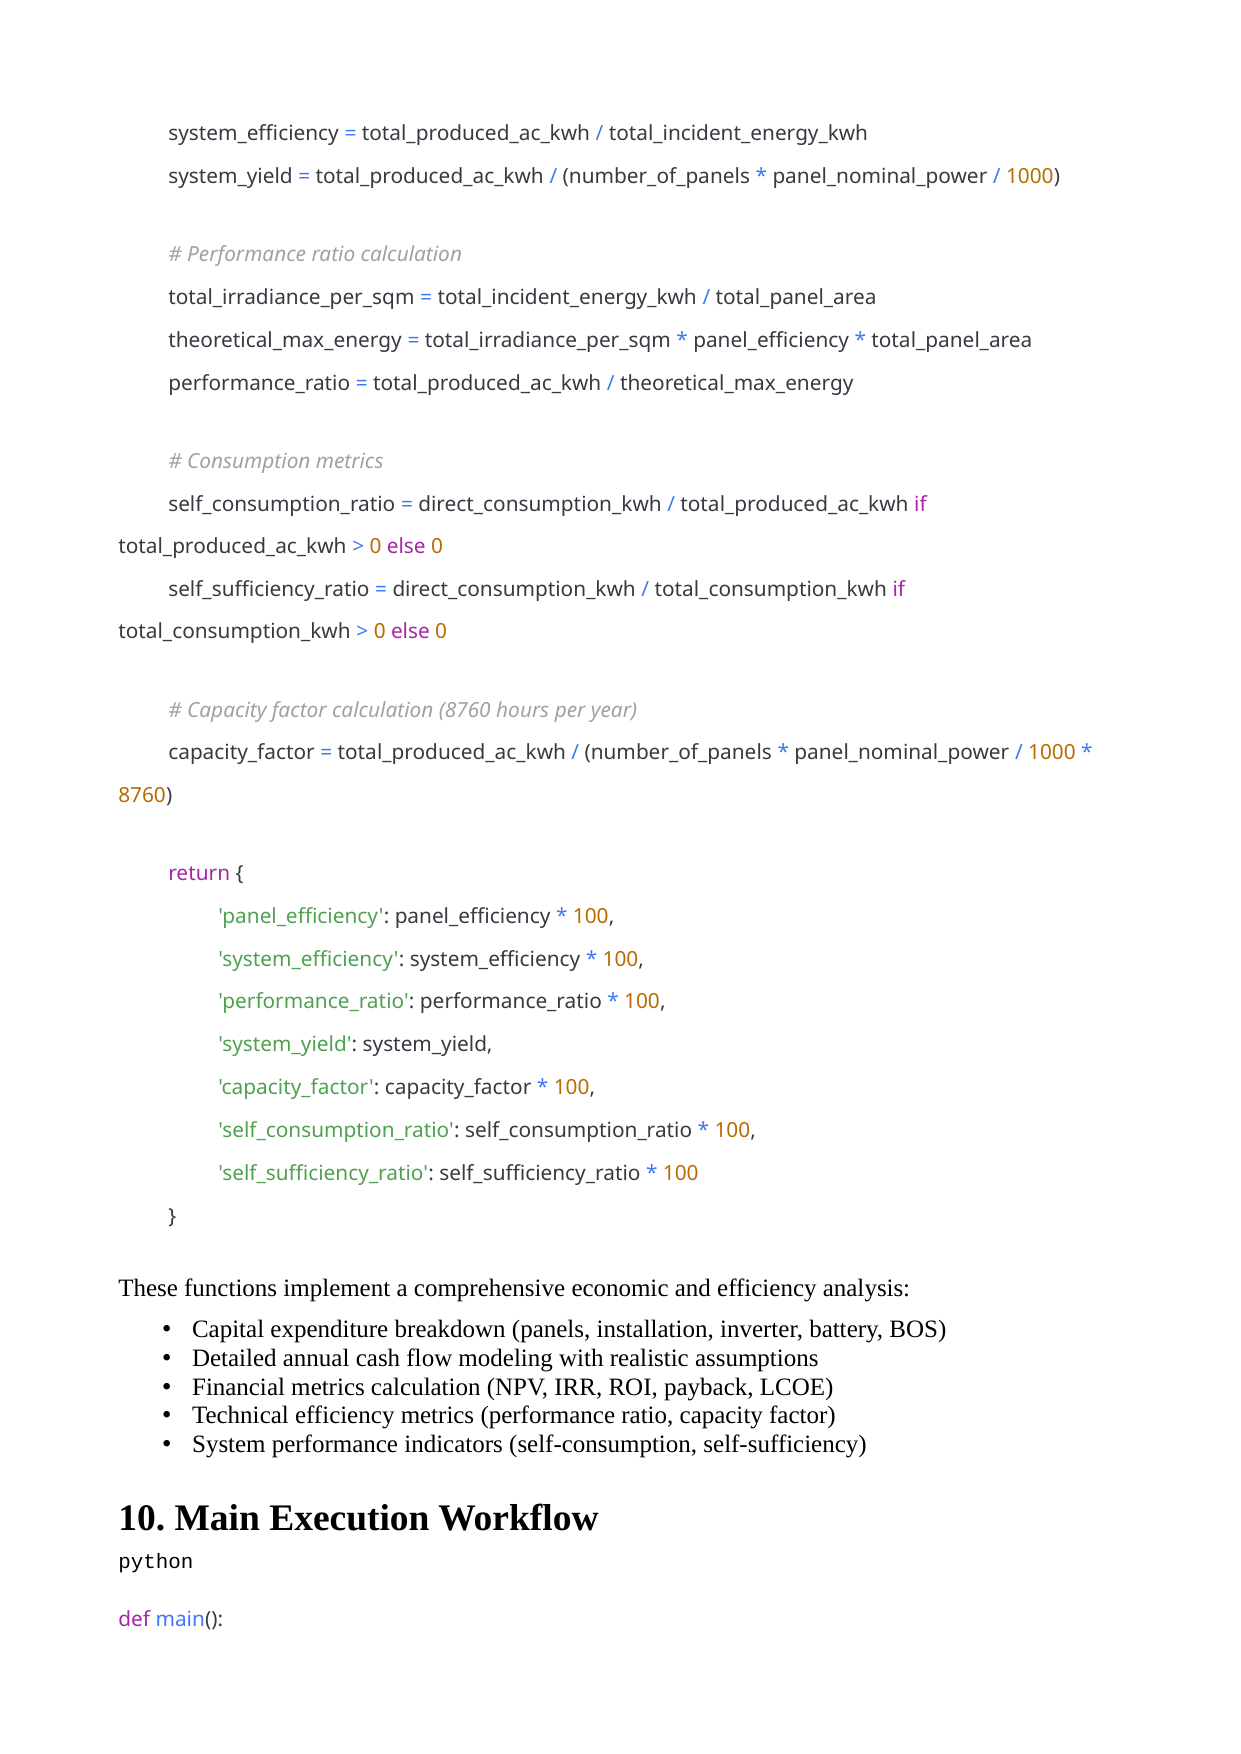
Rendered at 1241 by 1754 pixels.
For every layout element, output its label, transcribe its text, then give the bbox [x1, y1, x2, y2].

text 'self_sufficiency_ratio': self_sufficiency_ratio * 100 [118, 1158, 1122, 1186]
text performance_ratio = total_produced_ac_kwh / theoretical_max_energy [118, 368, 1122, 396]
text self_consumption_ratio = direct_consumption_kwh / total_produced_ac_kwh if total_produced_ac_kwh > 0 else 0 [118, 489, 1122, 560]
text } [118, 1201, 1122, 1229]
text # Consumption metrics [118, 446, 1122, 474]
text theoretical_max_energy = total_irradiance_per_sqm * panel_efficiency * total_panel_area [118, 325, 1122, 353]
text self_sufficiency_ratio = direct_consumption_kwh / total_consumption_kwh if total_consumption_kwh > 0 else 0 [118, 574, 1122, 645]
list Capital expenditure breakdown (panels, installation, inverter, battery, BOS) [162, 1314, 1122, 1343]
list Financial metrics calculation (NPV, IRR, ROI, payback, LCOE) [162, 1372, 1122, 1401]
text 'performance_ratio': performance_ratio * 100, [118, 987, 1122, 1015]
text return { [118, 858, 1122, 887]
text 'capacity_factor': capacity_factor * 100, [118, 1072, 1122, 1101]
text 'system_yield': system_yield, [118, 1029, 1122, 1058]
text 'self_consumption_ratio': self_consumption_ratio * 100, [118, 1115, 1122, 1144]
text system_yield = total_produced_ac_kwh / (number_of_panels * panel_nominal_power / 1000) [118, 161, 1122, 189]
text python [118, 1551, 1122, 1575]
text 'system_efficiency': system_efficiency * 100, [118, 944, 1122, 972]
text 'panel_efficiency': panel_efficiency * 100, [118, 901, 1122, 929]
text capacity_factor = total_produced_ac_kwh / (number_of_panels * panel_nominal_power / 1000 * 8760) [118, 737, 1122, 809]
text These functions implement a comprehensive economic and efficiency analysis: [118, 1273, 1122, 1302]
list Detailed annual cash flow modeling with realistic assumptions [162, 1343, 1122, 1372]
subtitle 10. Main Execution Workflow [118, 1496, 1122, 1539]
text total_irradiance_per_sqm = total_incident_energy_kwh / total_panel_area [118, 282, 1122, 311]
text def main(): [118, 1604, 1122, 1633]
text # Performance ratio calculation [118, 239, 1122, 268]
text system_efficiency = total_produced_ac_kwh / total_incident_energy_kwh [118, 118, 1122, 147]
text # Capacity factor calculation (8760 hours per year) [118, 695, 1122, 723]
list Technical efficiency metrics (performance ratio, capacity factor) [162, 1401, 1122, 1429]
list System performance indicators (self-consumption, self-sufficiency) [162, 1429, 1122, 1458]
